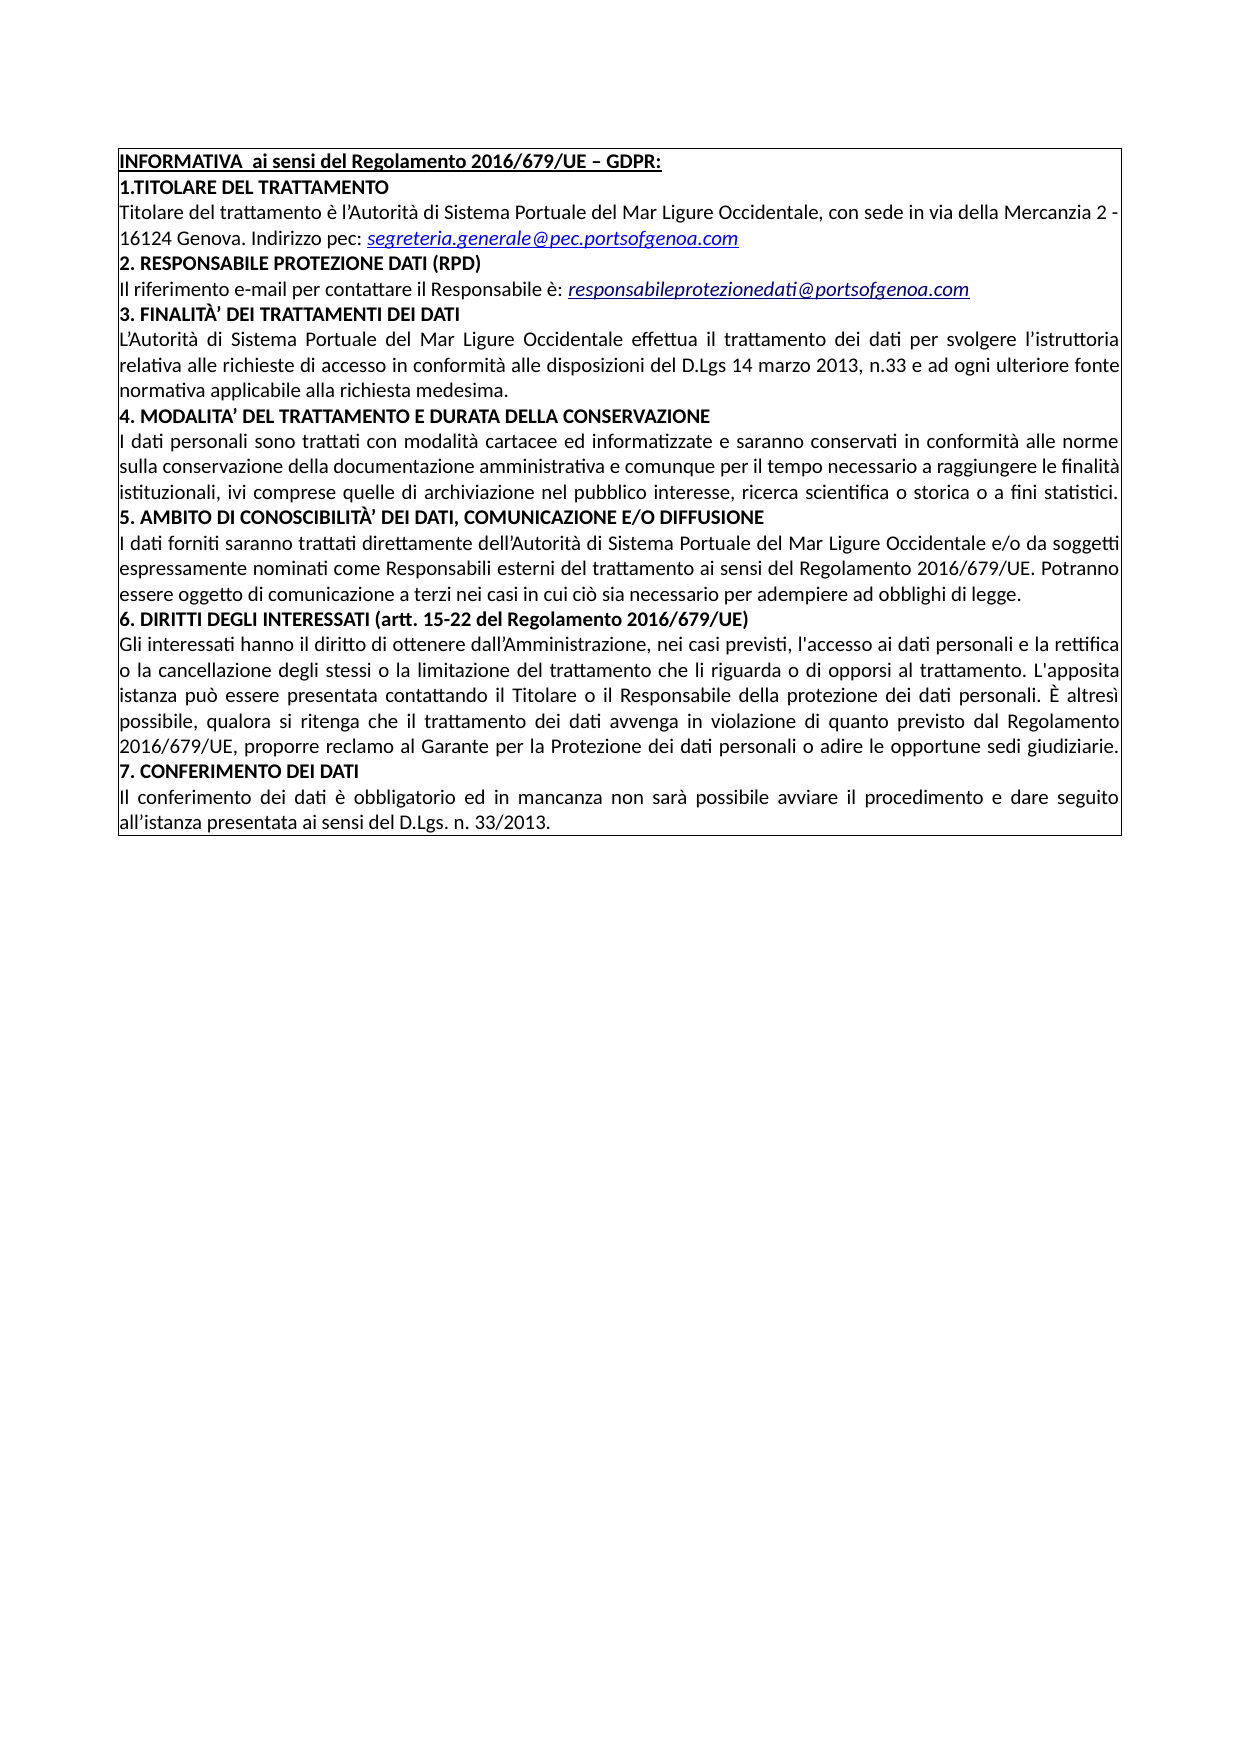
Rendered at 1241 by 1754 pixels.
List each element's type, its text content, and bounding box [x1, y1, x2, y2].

text 3. FINALITÀ’ DEI TRATTAMENTI DEI DATI [119, 300, 1121, 326]
text INFORMATIVA ai sensi del Regolamento 2016/679/UE – GDPR: [119, 149, 1121, 173]
text Gli interessati hanno il diritto di ottenere dall’Amministrazione, nei casi previsti, l'accesso ai dati personali e la rettifica o la cancellazione degli stessi o la limitazione del trattamento che li riguarda o di opporsi al trattamento. L'apposita istanza può essere presentata contattando il Titolare o il Responsabile della protezione dei dati personali. È altresì possibile, qualora si ritenga che il trattamento dei dati avvenga in violazione di quanto previsto dal Regolamento 2016/679/UE, proporre reclamo al Garante per la Protezione dei dati personali o adire le opportune sedi giudiziarie. 7. CONFERIMENTO DEI DATI [119, 631, 1121, 783]
text Il conferimento dei dati è obbligatorio ed in mancanza non sarà possibile avviare il procedimento e dare seguito all’istanza presentata ai sensi del D.Lgs. n. 33/2013. [119, 783, 1121, 835]
text 6. DIRITTI DEGLI INTERESSATI (artt. 15-22 del Regolamento 2016/679/UE) [119, 605, 1121, 631]
text I dati forniti saranno trattati direttamente dell’Autorità di Sistema Portuale del Mar Ligure Occidentale e/o da soggetti espressamente nominati come Responsabili esterni del trattamento ai sensi del Regolamento 2016/679/UE. Potranno essere oggetto di comunicazione a terzi nei casi in cui ciò sia necessario per adempiere ad obblighi di legge. [119, 529, 1121, 605]
text Titolare del trattamento è l’Autorità di Sistema Portuale del Mar Ligure Occidentale, con sede in via della Mercanzia 2 - 16124 Genova. Indirizzo pec: segreteria.generale@pec.portsofgenoa.com [119, 198, 1121, 249]
text 1.TITOLARE DEL TRATTAMENTO [119, 173, 1121, 198]
text I dati personali sono trattati con modalità cartacee ed informatizzate e saranno conservati in conformità alle norme sulla conservazione della documentazione amministrativa e comunque per il tempo necessario a raggiungere le finalità istituzionali, ivi comprese quelle di archiviazione nel pubblico interesse, ricerca scientifica o storica o a fini statistici. 5. AMBITO DI CONOSCIBILITÀ’ DEI DATI, COMUNICAZIONE E/O DIFFUSIONE [119, 427, 1121, 529]
text Il riferimento e-mail per contattare il Responsabile è: responsabileprotezionedati@portsofgenoa.com [119, 275, 1121, 300]
text 4. MODALITA’ DEL TRATTAMENTO E DURATA DELLA CONSERVAZIONE [119, 402, 1121, 427]
text L’Autorità di Sistema Portuale del Mar Ligure Occidentale effettua il trattamento dei dati per svolgere l’istruttoria relativa alle richieste di accesso in conformità alle disposizioni del D.Lgs 14 marzo 2013, n.33 e ad ogni ulteriore fonte normativa applicabile alla richiesta medesima. [119, 326, 1121, 402]
text 2. RESPONSABILE PROTEZIONE DATI (RPD) [119, 249, 1121, 275]
